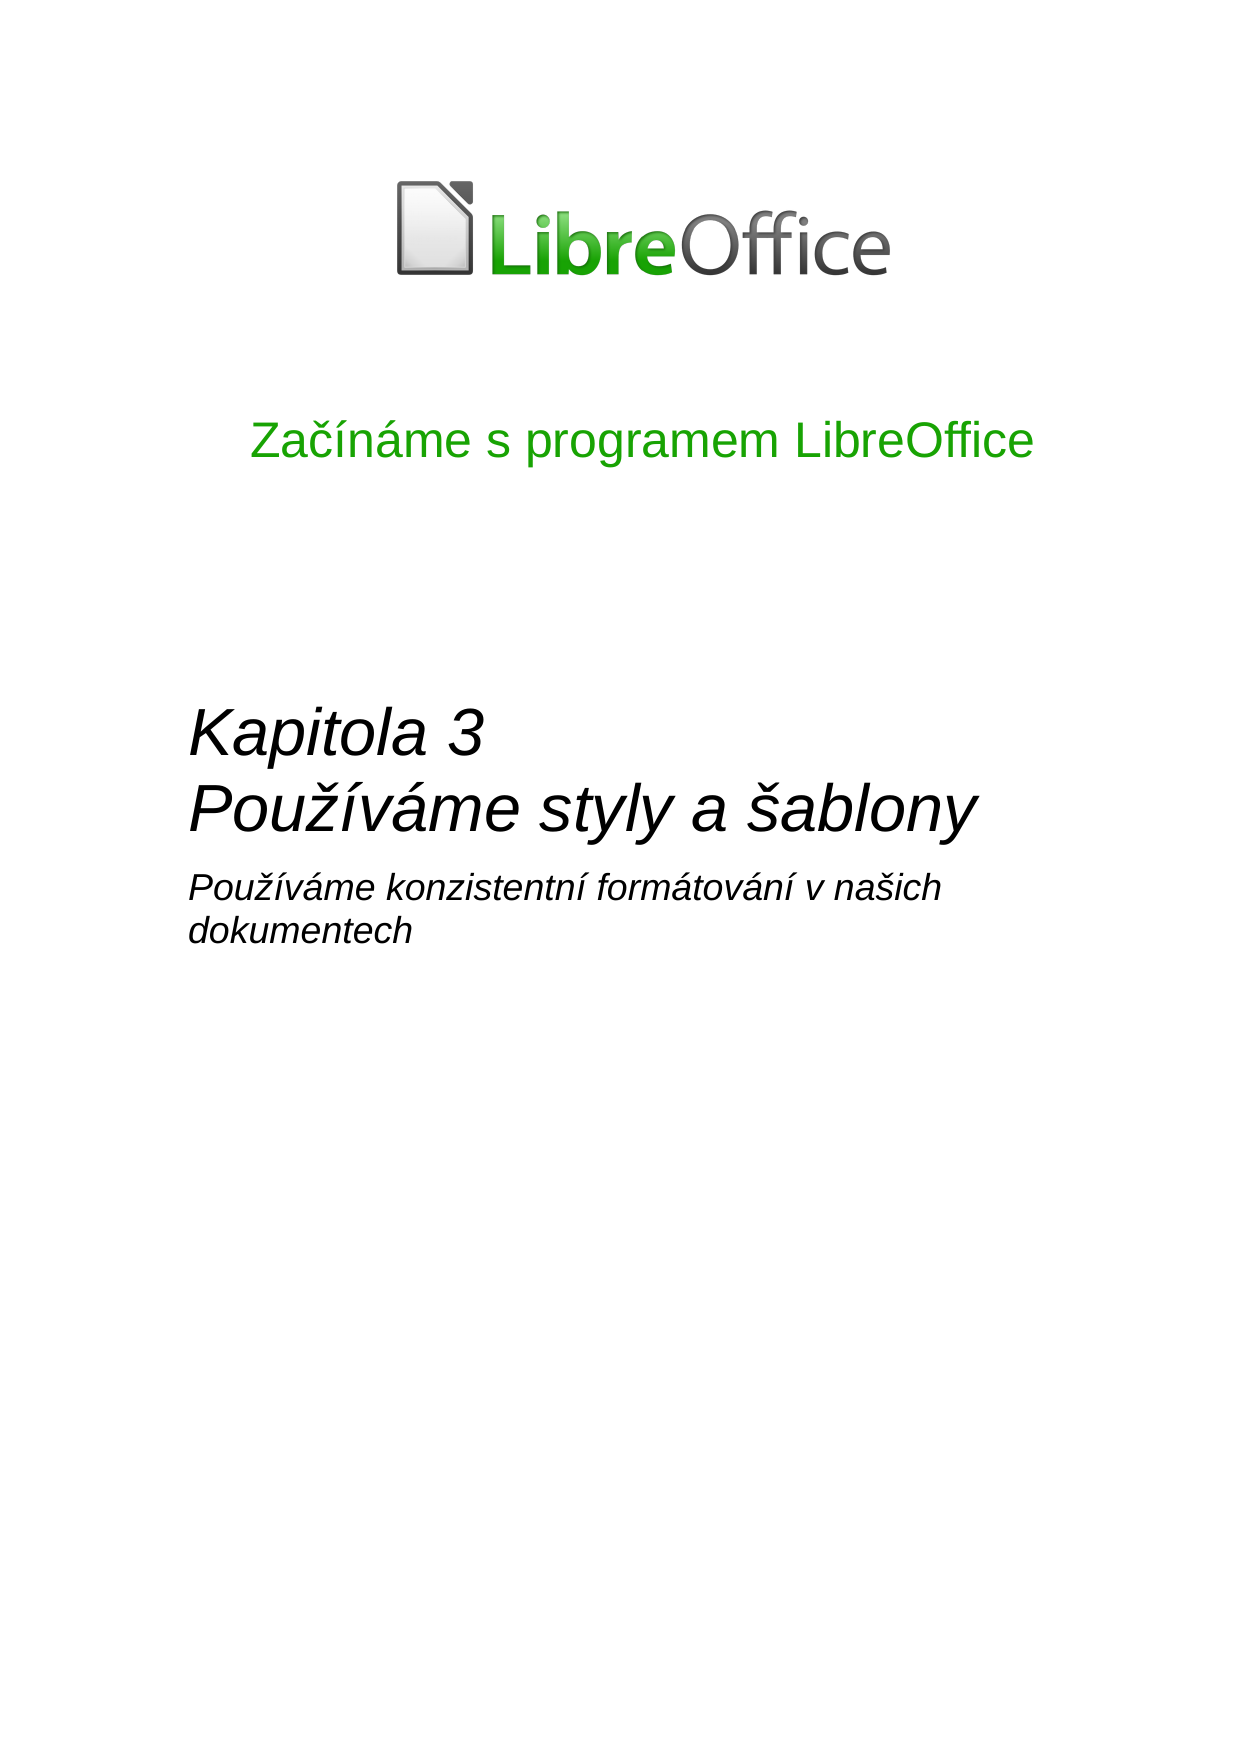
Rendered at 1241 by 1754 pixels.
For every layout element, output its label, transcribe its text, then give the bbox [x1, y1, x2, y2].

title Kapitola 3 Používáme styly a šablony [188, 693, 1098, 846]
subtitle Používáme konzistentní formátování v našich dokumentech [188, 866, 1098, 952]
text Začínáme s programem LibreOffice [188, 410, 1098, 468]
picture [392, 177, 893, 282]
